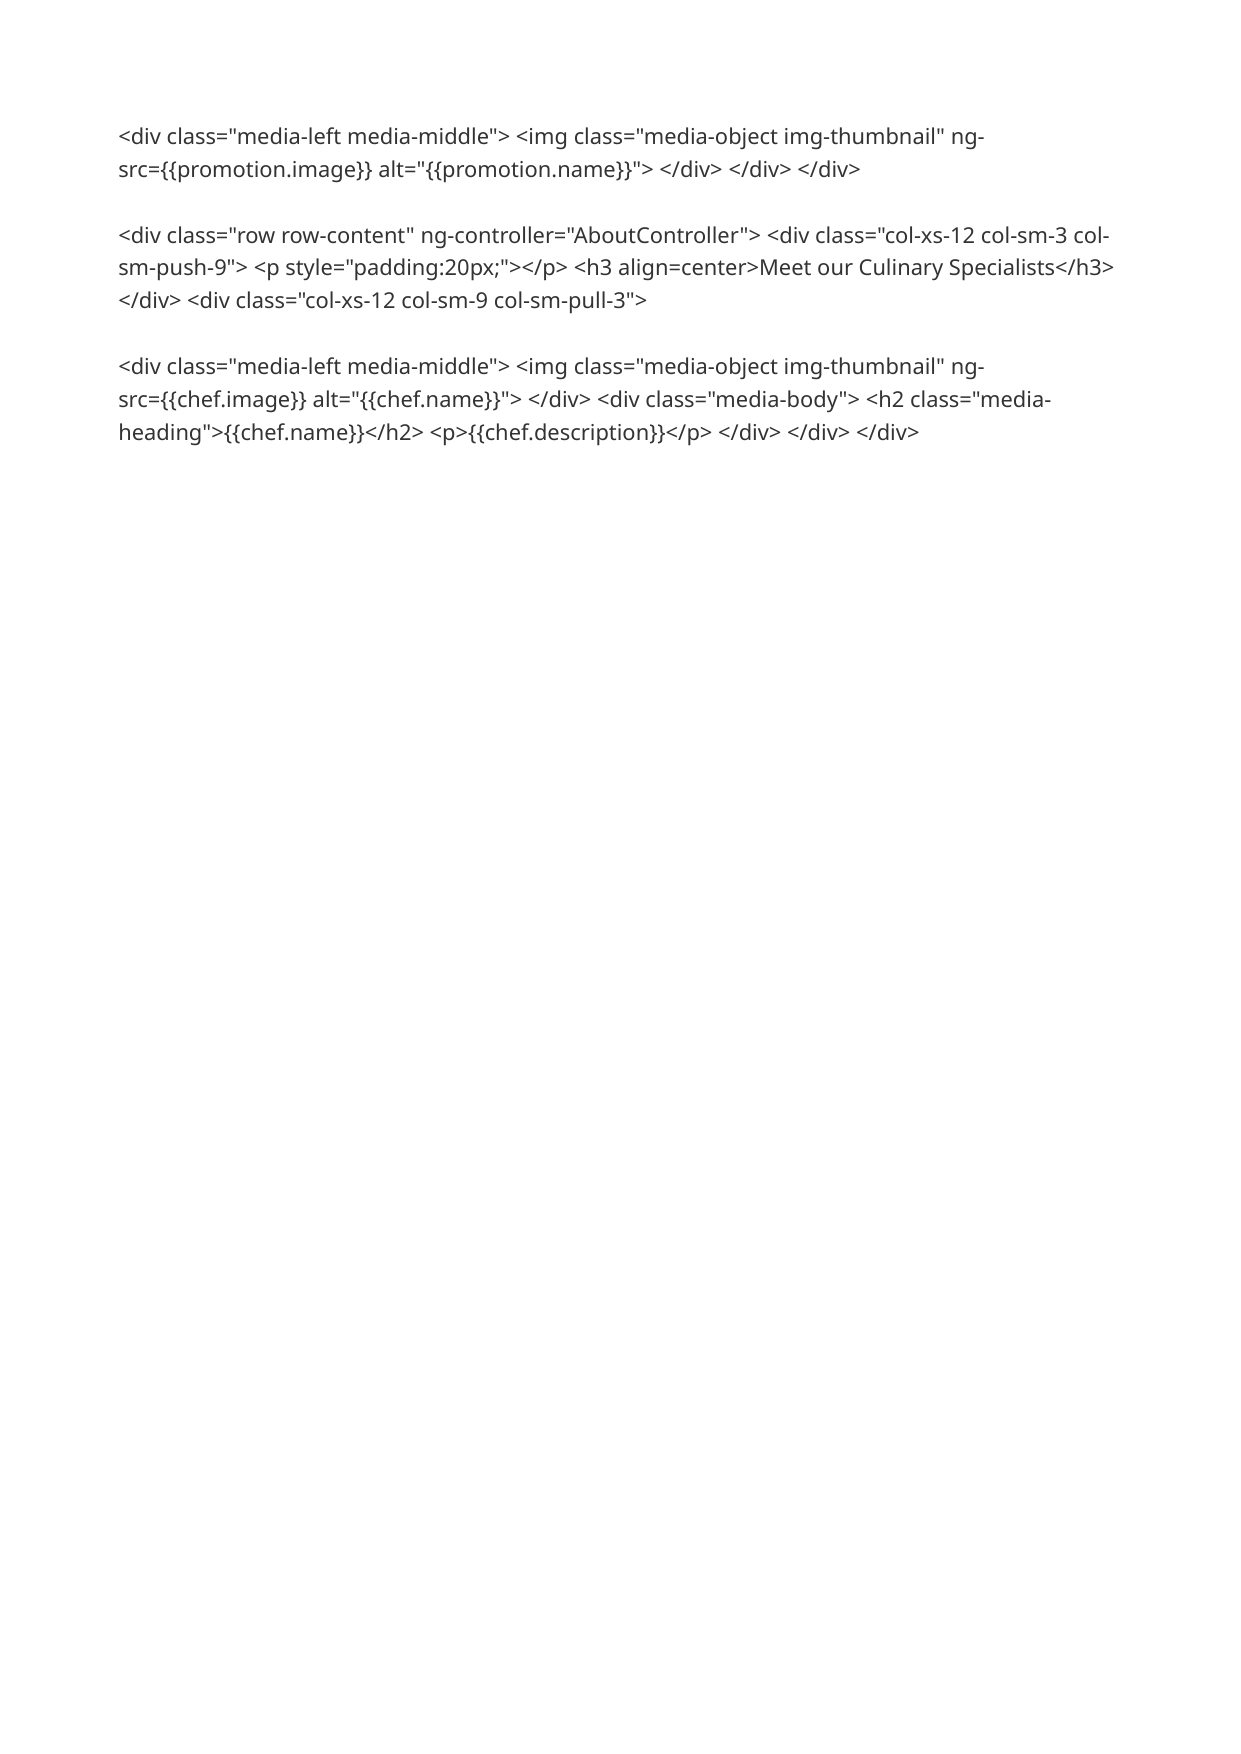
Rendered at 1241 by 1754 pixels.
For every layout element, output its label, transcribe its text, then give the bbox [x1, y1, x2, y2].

text <div class="media-left media-middle"> <img class="media-object img-thumbnail" ng-src={{promotion.image}} alt="{{promotion.name}}"> </div> </div> </div> [118, 118, 1122, 184]
text <div class="row row-content" ng-controller="AboutController"> <div class="col-xs-12 col-sm-3 col-sm-push-9"> <p style="padding:20px;"></p> <h3 align=center>Meet our Culinary Specialists</h3> </div> <div class="col-xs-12 col-sm-9 col-sm-pull-3"> [118, 217, 1122, 315]
text <div class="media-left media-middle"> <img class="media-object img-thumbnail" ng-src={{chef.image}} alt="{{chef.name}}"> </div> <div class="media-body"> <h2 class="media-heading">{{chef.name}}</h2> <p>{{chef.description}}</p> </div> </div> </div> [118, 348, 1122, 446]
